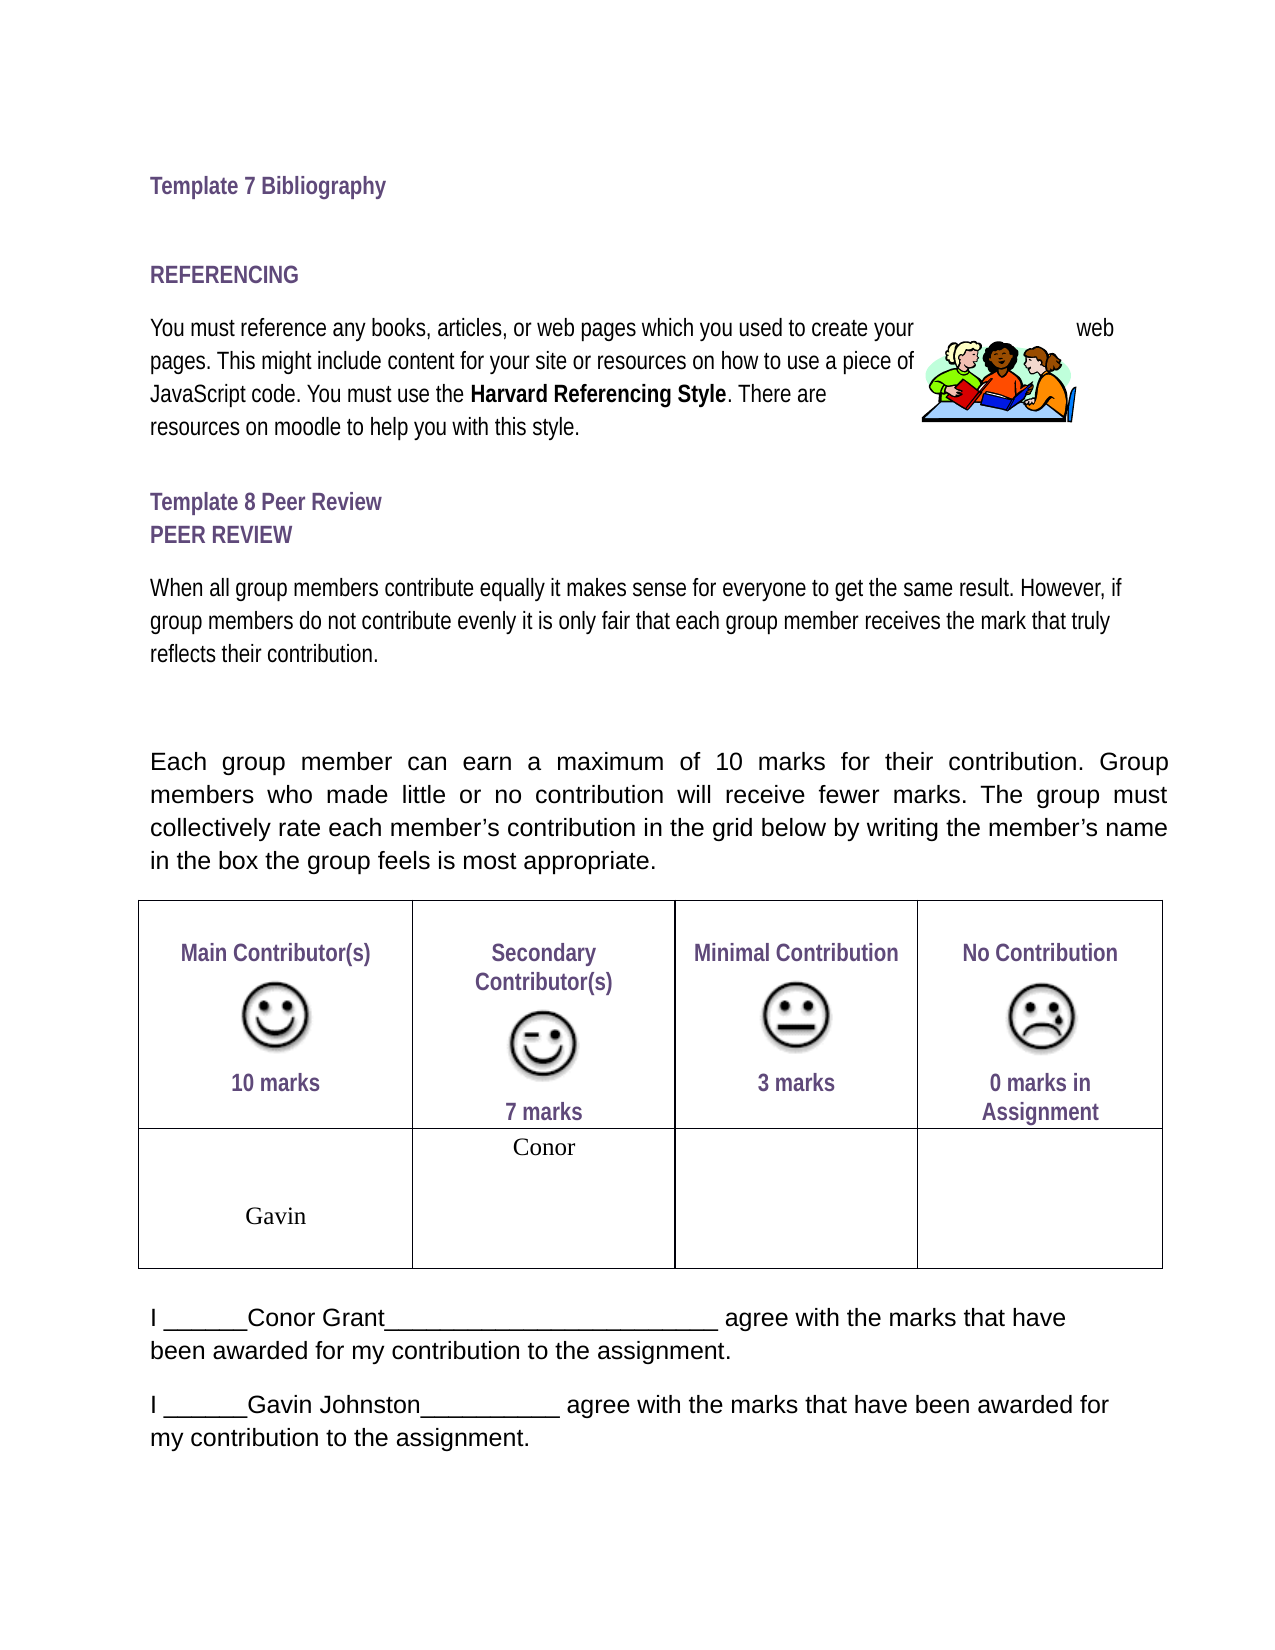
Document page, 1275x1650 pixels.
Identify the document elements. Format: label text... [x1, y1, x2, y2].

text I ______Conor Grant________________________ agree with the marks that have been awarded for my contribution to the assignment. [150, 1303, 1125, 1365]
table_header Secondary Contributor(s) 7 marks [413, 901, 674, 1128]
table_cell [918, 1129, 1162, 1268]
table_cell Gavin [139, 1129, 412, 1268]
table_cell Conor [413, 1129, 674, 1268]
subtitle Template 8 Peer Review [150, 487, 1125, 515]
table_header No Contribution 0 marks in Assignment [918, 901, 1162, 1128]
table_cell [676, 1129, 917, 1268]
table_header Minimal Contribution 3 marks [676, 901, 917, 1128]
subtitle Template 7 Bibliography [150, 171, 1125, 199]
text I ______Gavin Johnston__________ agree with the marks that have been awarded for my contribution to the assignment. [150, 1390, 1125, 1452]
text Referencing [150, 259, 1125, 288]
text Each group member can earn a maximum of 10 marks for their contribution. Group members who made little or no contribution will receive fewer marks. The group must collectively rate each member’s contribution in the grid below by writing the member’s name in the box the group feels is most appropriate. [150, 747, 1170, 874]
text When all group members contribute equally it makes sense for everyone to get the same result. However, if group members do not contribute evenly it is only fair that each group member receives the mark that truly reflects their contribution. [150, 573, 1125, 668]
text PEER REVIEW [150, 519, 1125, 548]
text You must reference any books, articles, or web pages which you used to create your web pages. This might include content for your site or resources on how to use a piece of JavaScript code. You must use the Harvard Referencing Style. There are resources on moodle to help you with this style. [150, 313, 1125, 441]
table_header Main Contributor(s) 10 marks [139, 901, 412, 1128]
